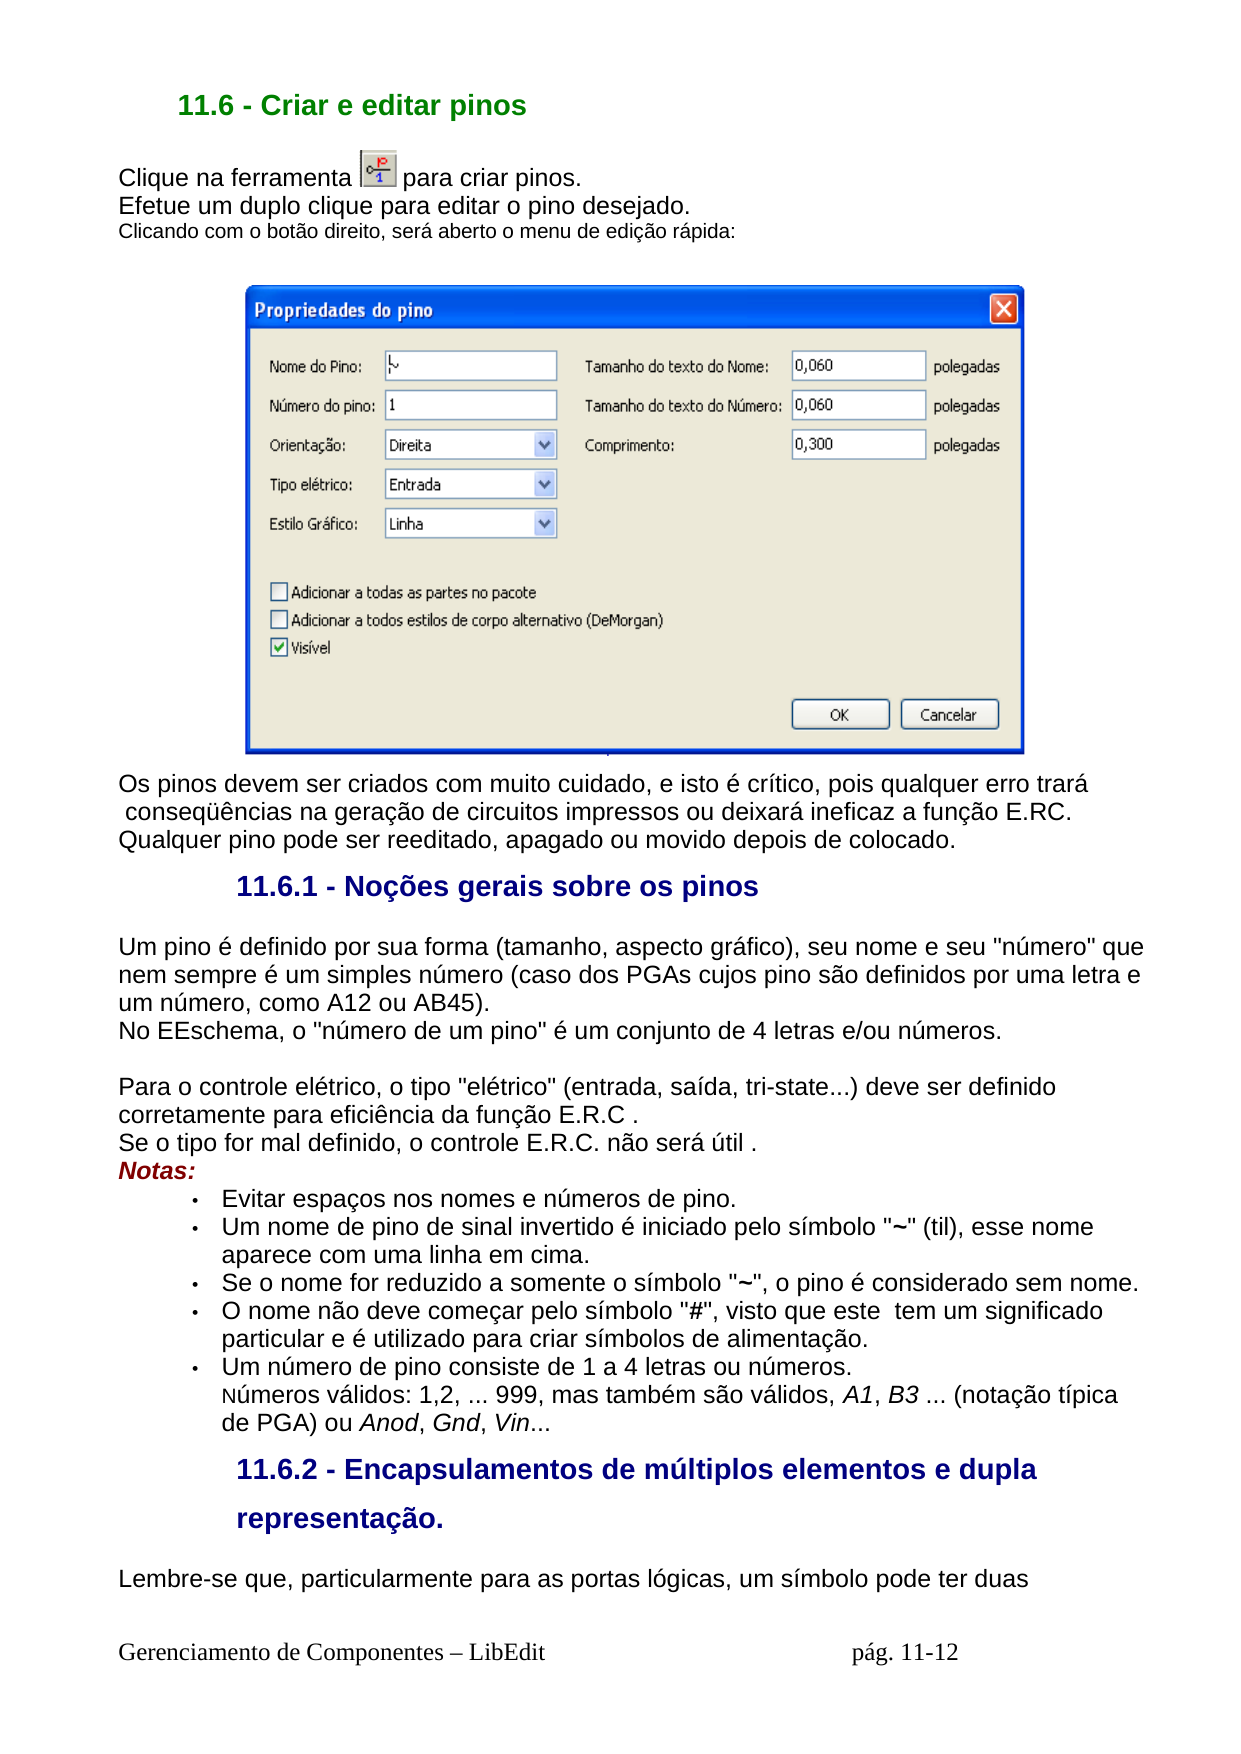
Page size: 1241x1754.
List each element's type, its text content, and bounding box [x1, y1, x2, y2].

text Qualquer pino pode ser reeditado, apagado ou movido depois de colocado. [118, 826, 1152, 854]
list Se o nome for reduzido a somente o símbolo "~", o pino é considerado sem nome. [192, 1268, 1152, 1297]
text Os pinos devem ser criados com muito cuidado, e isto é crítico, pois qualquer erro trará [118, 770, 1152, 798]
subtitle Noções gerais sobre os pinos [236, 870, 1152, 903]
text Um pino é definido por sua forma (tamanho, aspecto gráfico), seu nome e seu "número" que nem sempre é um simples número (caso dos PGAs cujos pino são definidos por uma letra e um número, como A12 ou AB45). [118, 932, 1152, 1016]
subtitle Criar e editar pinos [177, 88, 1152, 121]
text Clicando com o botão direito, será aberto o menu de edição rápida: [118, 220, 1152, 243]
text conseqüências na geração de circuitos impressos ou deixará ineficaz a função E.RC. [118, 798, 1152, 826]
subtitle Encapsulamentos de múltiplos elementos e dupla representação. [236, 1453, 1152, 1535]
picture [359, 150, 397, 187]
list Um nome de pino de sinal invertido é iniciado pelo símbolo "~" (til), esse nome aparece com uma linha em cima. [192, 1212, 1152, 1268]
text Efetue um duplo clique para editar o pino desejado. [118, 192, 1152, 220]
picture [245, 285, 1025, 756]
text Clique na ferramenta para criar pinos. [118, 151, 1152, 192]
text Se o tipo for mal definido, o controle E.R.C. não será útil . [118, 1128, 1152, 1156]
text Lembre-se que, particularmente para as portas lógicas, um símbolo pode ter duas [118, 1564, 1152, 1592]
text Notas: [118, 1156, 1152, 1184]
list O nome não deve começar pelo símbolo "#", visto que este tem um significado particular e é utilizado para criar símbolos de alimentação. [192, 1297, 1152, 1353]
text No EEschema, o "número de um pino" é um conjunto de 4 letras e/ou números. [118, 1016, 1152, 1044]
text Para o controle elétrico, o tipo "elétrico" (entrada, saída, tri-state...) deve ser definido corretamente para eficiência da função E.R.C . [118, 1072, 1152, 1128]
list Um número de pino consiste de 1 a 4 letras ou números. Números válidos: 1,2, ... 999, mas também são válidos, A1, B3 ... (notação típica de PGA) ou Anod, Gnd, Vin... [192, 1353, 1152, 1437]
list Evitar espaços nos nomes e números de pino. [192, 1184, 1152, 1212]
